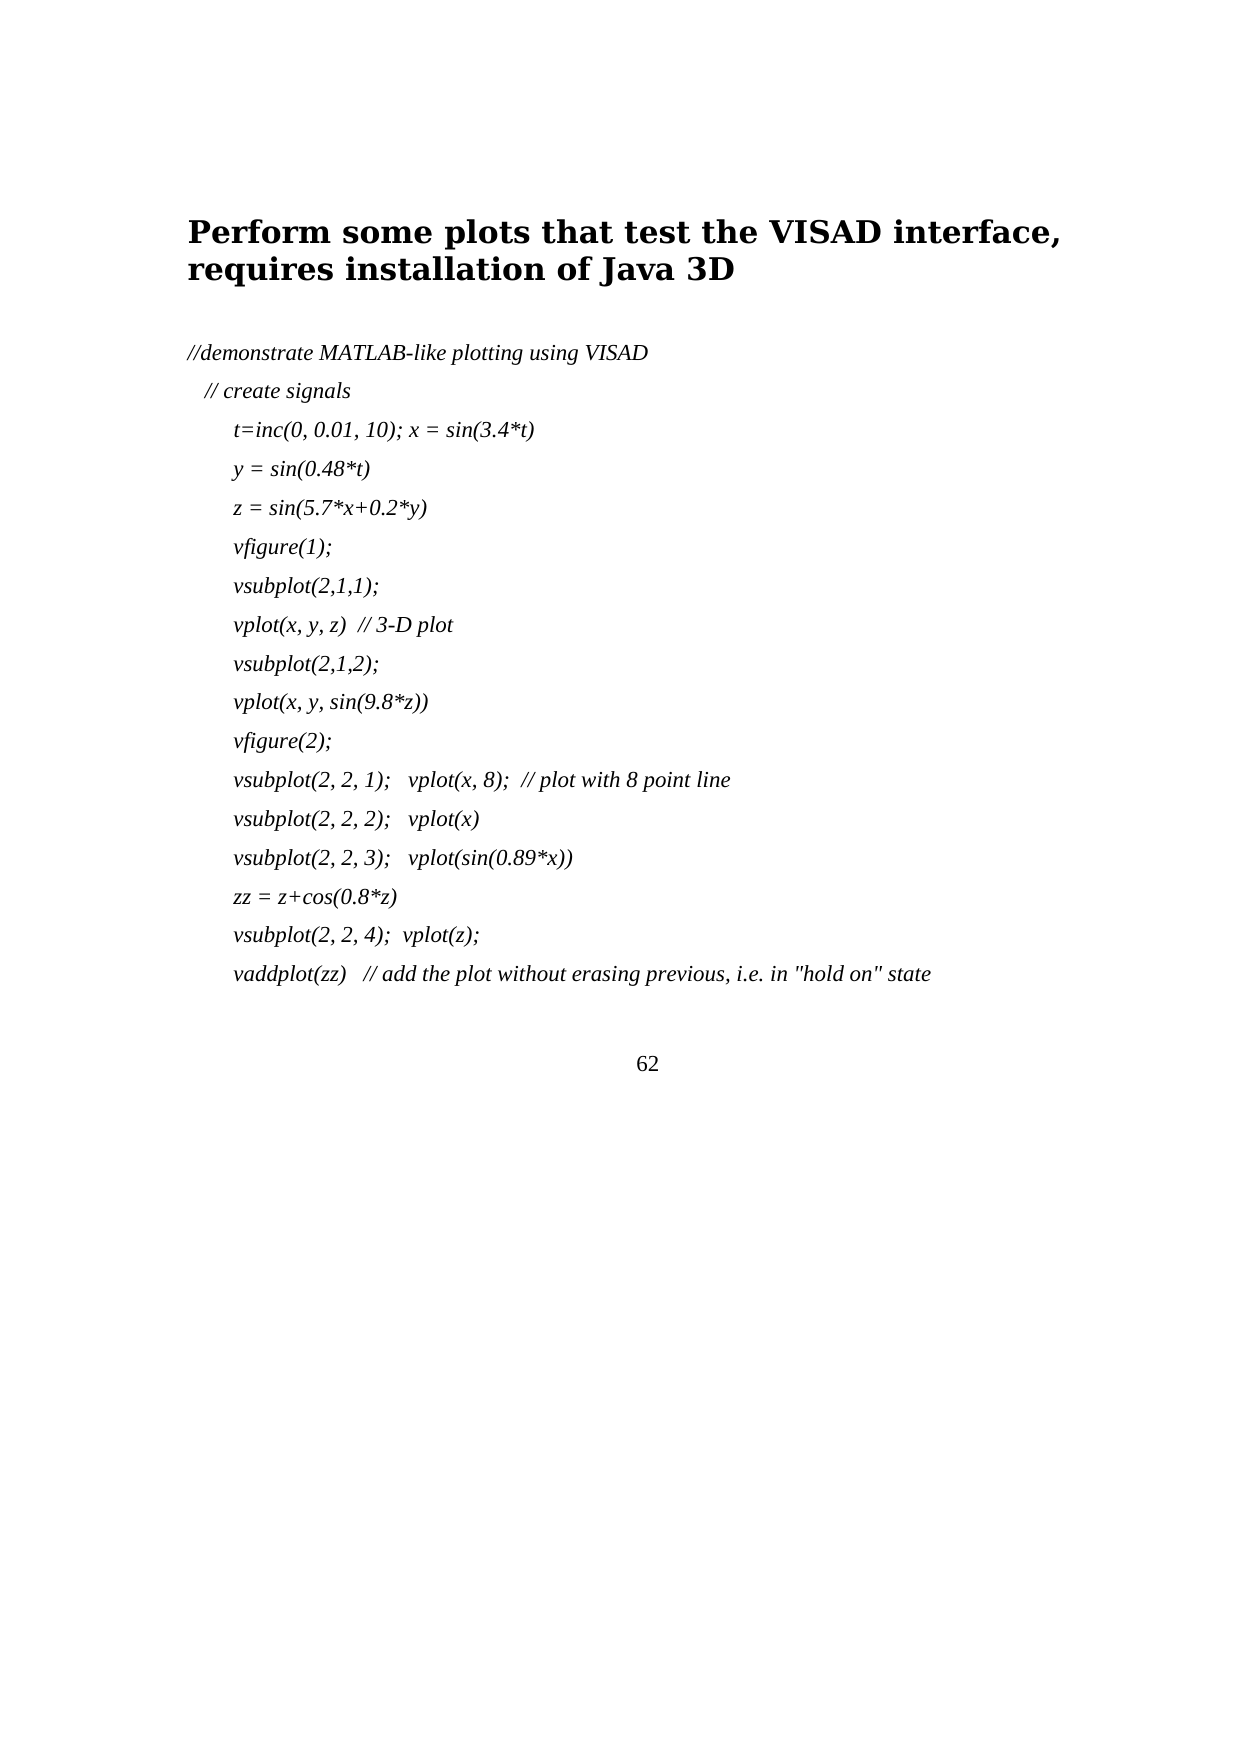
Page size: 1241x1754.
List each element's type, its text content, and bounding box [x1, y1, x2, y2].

text vaddplot(zz) // add the plot without erasing previous, i.e. in "hold on" state [187, 960, 1108, 987]
text vsubplot(2,1,1); [187, 572, 1108, 598]
subtitle Perform some plots that test the VISAD interface, requires installation of Java 3D [187, 214, 1108, 287]
text vplot(x, y, z) // 3-D plot [187, 611, 1108, 637]
text y = sin(0.48*t) [187, 455, 1108, 482]
text vsubplot(2, 2, 3); vplot(sin(0.89*x)) [187, 844, 1108, 870]
text vplot(x, y, sin(9.8*z)) [187, 688, 1108, 715]
text vfigure(2); [187, 727, 1108, 754]
text vsubplot(2, 2, 2); vplot(x) [187, 805, 1108, 831]
text z = sin(5.7*x+0.2*y) [187, 494, 1108, 521]
text // create signals [187, 378, 1108, 404]
text vsubplot(2, 2, 1); vplot(x, 8); // plot with 8 point line [187, 766, 1108, 792]
text //demonstrate MATLAB-like plotting using VISAD [187, 339, 1108, 365]
text vsubplot(2,1,2); [187, 649, 1108, 676]
text zz = z+cos(0.8*z) [187, 883, 1108, 909]
text t=inc(0, 0.01, 10); x = sin(3.4*t) [187, 416, 1108, 443]
text vsubplot(2, 2, 4); vplot(z); [187, 922, 1108, 948]
text vfigure(1); [187, 533, 1108, 559]
